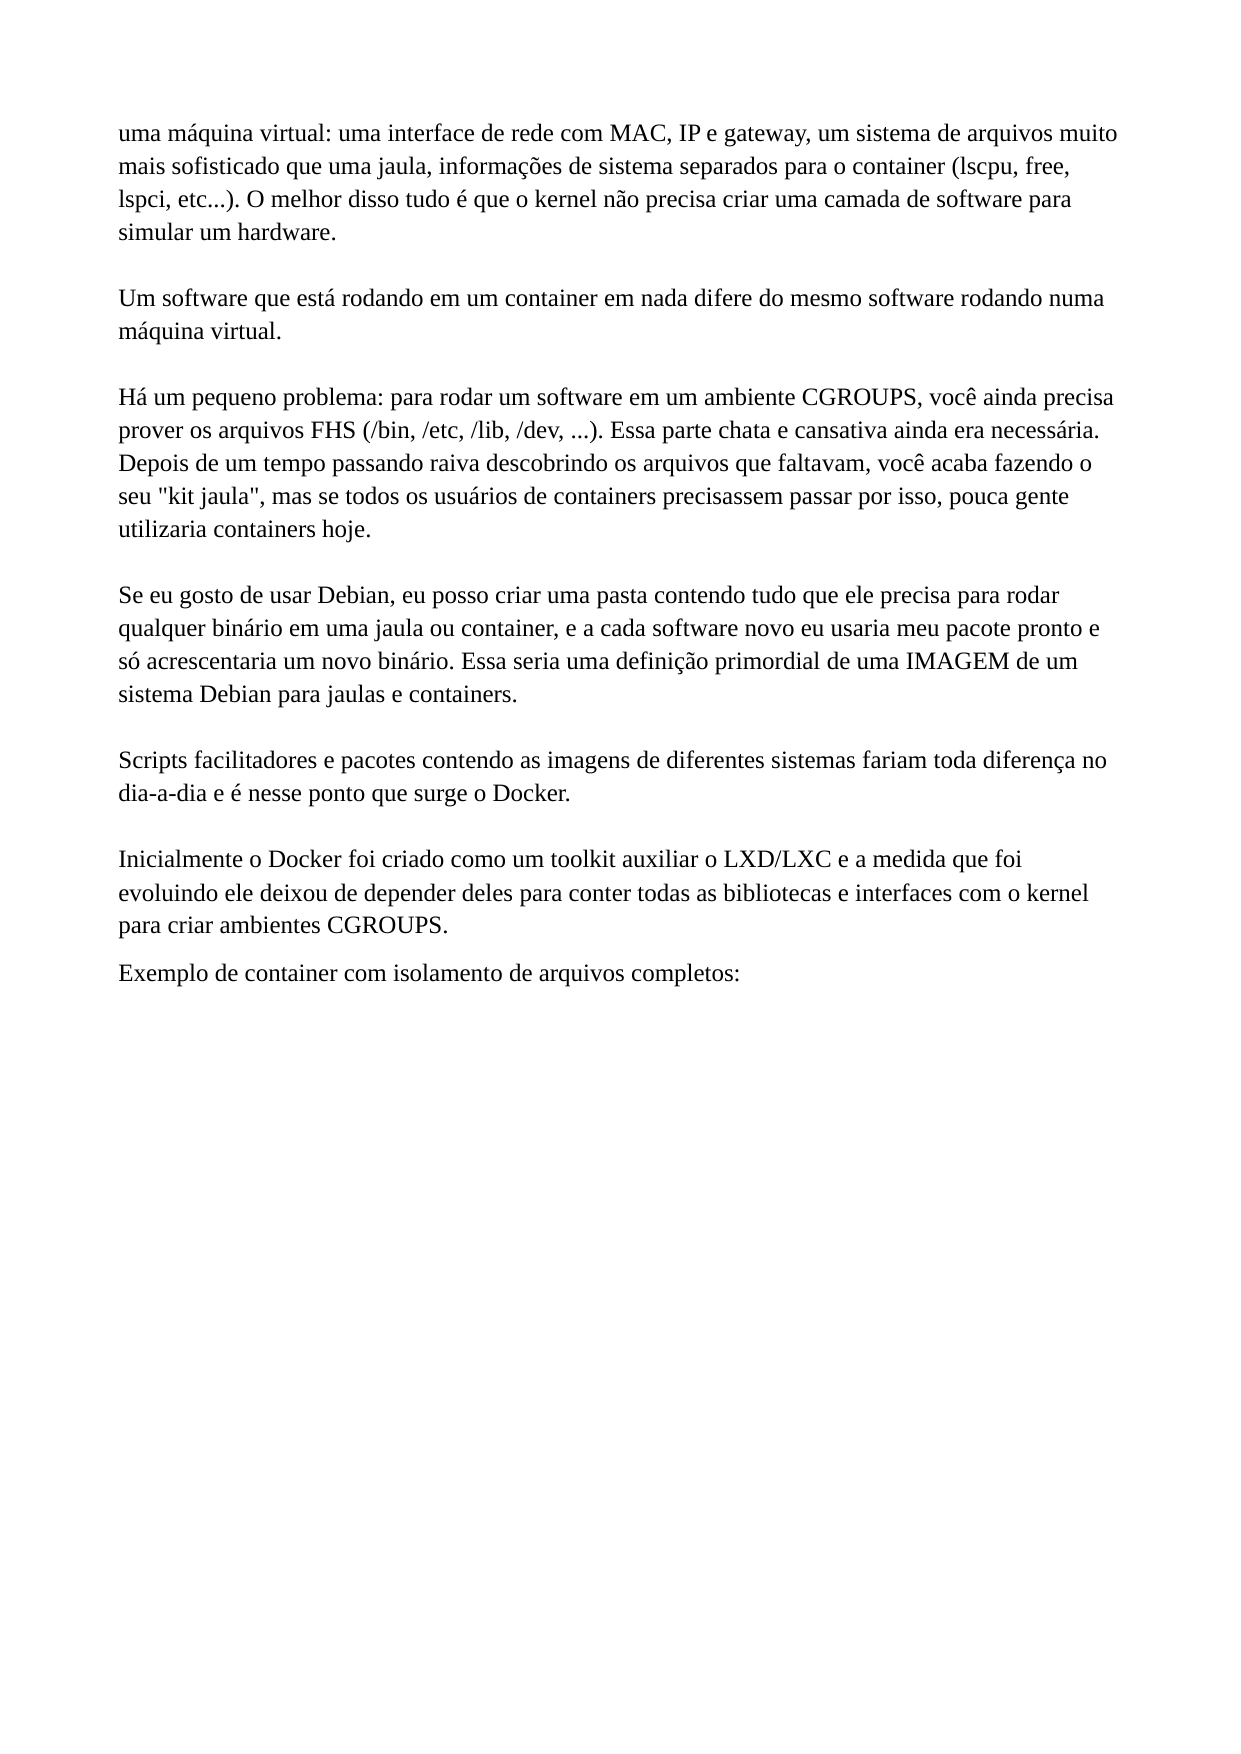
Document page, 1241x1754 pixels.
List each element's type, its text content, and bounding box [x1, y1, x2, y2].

text uma máquina virtual: uma interface de rede com MAC, IP e gateway, um sistema de arquivos muito mais sofisticado que uma jaula, informações de sistema separados para o container (lscpu, free, lspci, etc...). O melhor disso tudo é que o kernel não precisa criar uma camada de software para simular um hardware. Um software que está rodando em um container em nada difere do mesmo software rodando numa máquina virtual. Há um pequeno problema: para rodar um software em um ambiente CGROUPS, você ainda precisa prover os arquivos FHS (/bin, /etc, /lib, /dev, ...). Essa parte chata e cansativa ainda era necessária. Depois de um tempo passando raiva descobrindo os arquivos que faltavam, você acaba fazendo o seu "kit jaula", mas se todos os usuários de containers precisassem passar por isso, pouca gente utilizaria containers hoje. Se eu gosto de usar Debian, eu posso criar uma pasta contendo tudo que ele precisa para rodar qualquer binário em uma jaula ou container, e a cada software novo eu usaria meu pacote pronto e só acrescentaria um novo binário. Essa seria uma definição primordial de uma IMAGEM de um sistema Debian para jaulas e containers. Scripts facilitadores e pacotes contendo as imagens de diferentes sistemas fariam toda diferença no dia-a-dia e é nesse ponto que surge o Docker. Inicialmente o Docker foi criado como um toolkit auxiliar o LXD/LXC e a medida que foi evoluindo ele deixou de depender deles para conter todas as bibliotecas e interfaces com o kernel para criar ambientes CGROUPS. [118, 118, 1122, 939]
text Exemplo de container com isolamento de arquivos completos: [118, 958, 1122, 987]
